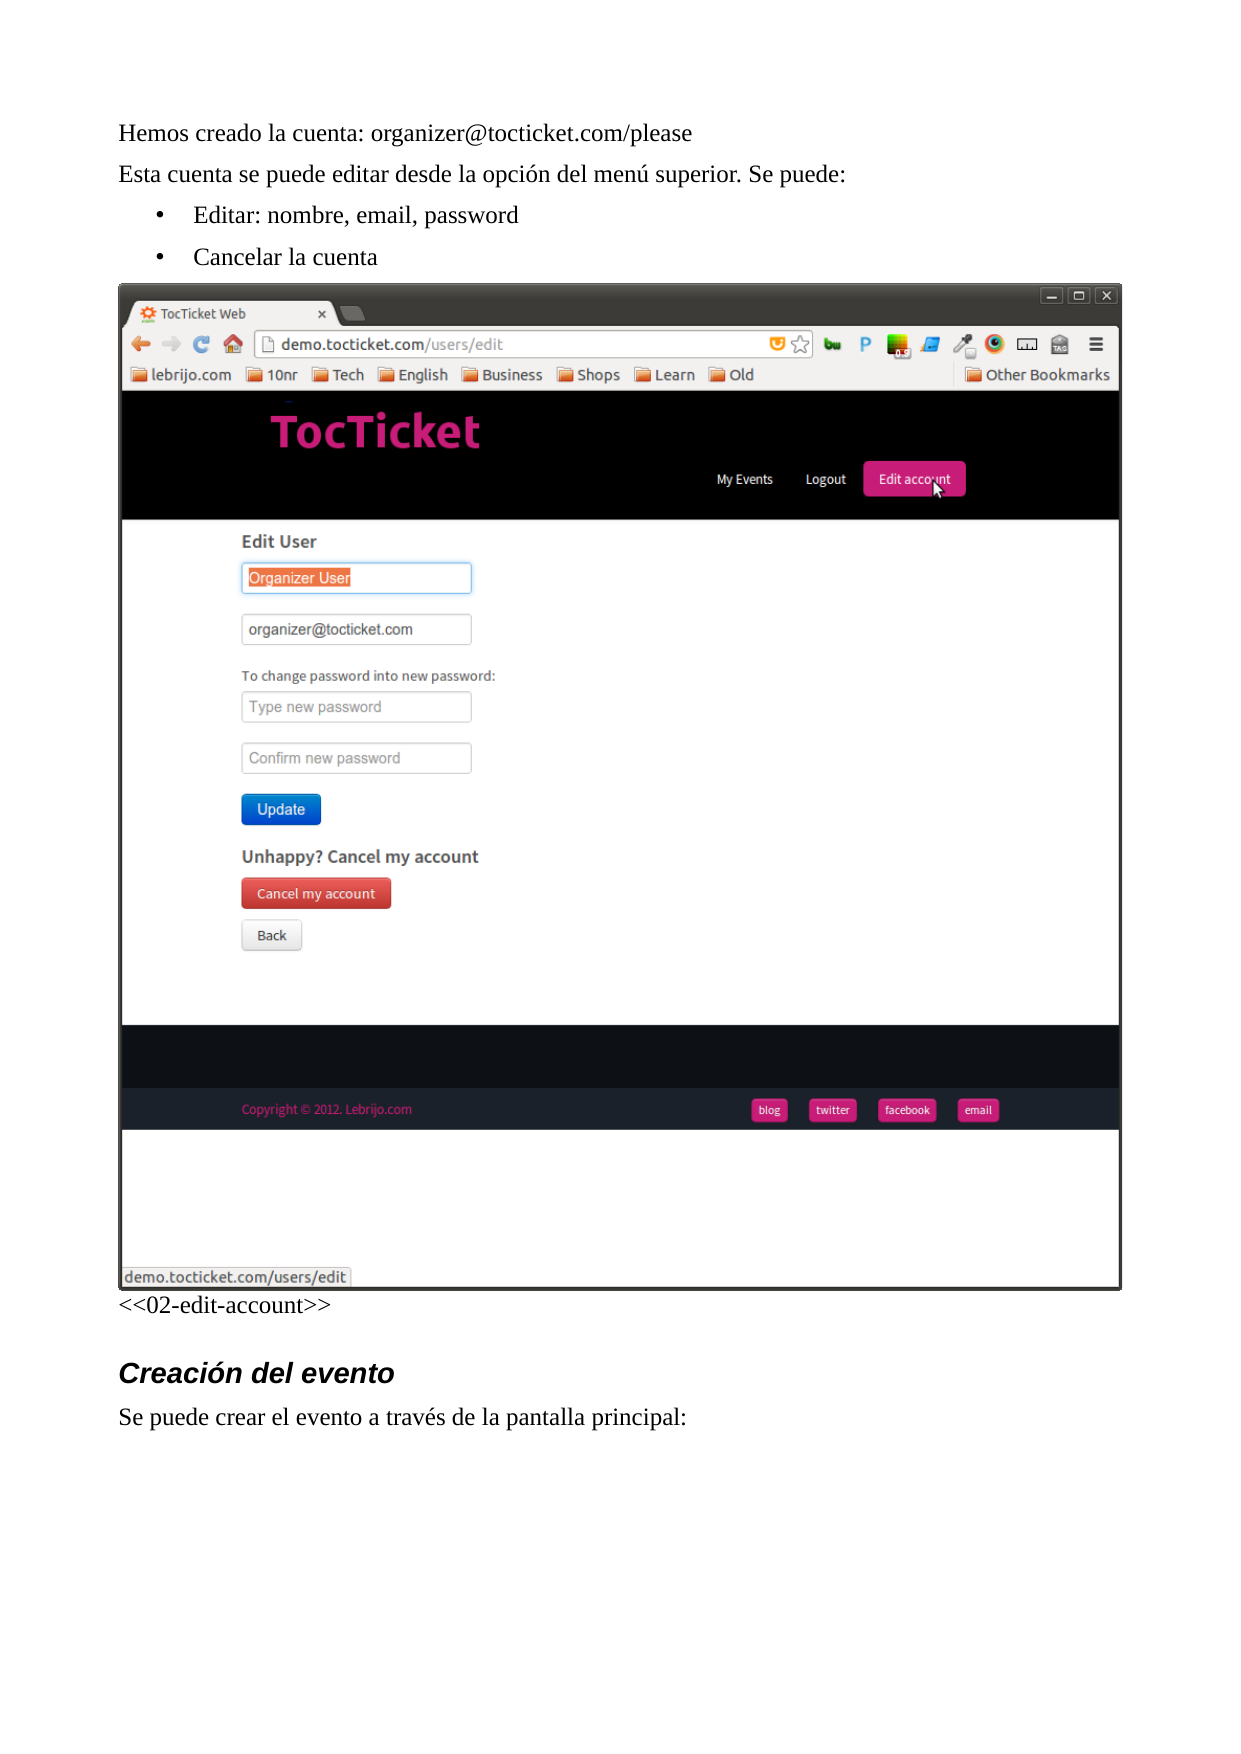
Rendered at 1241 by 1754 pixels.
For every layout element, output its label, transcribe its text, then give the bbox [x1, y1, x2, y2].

subtitle Creación del evento [118, 1356, 1122, 1390]
text Se puede crear el evento a través de la pantalla principal: [118, 1402, 1122, 1431]
picture [118, 283, 1123, 1291]
text Hemos creado la cuenta: organizer@tocticket.com/please [118, 118, 1122, 147]
text <<02-edit-account>> [118, 1291, 1122, 1319]
list Cancelar la cuenta [156, 242, 1122, 271]
text Esta cuenta se puede editar desde la opción del menú superior. Se puede: [118, 159, 1122, 188]
list Editar: nombre, email, password [156, 201, 1122, 229]
